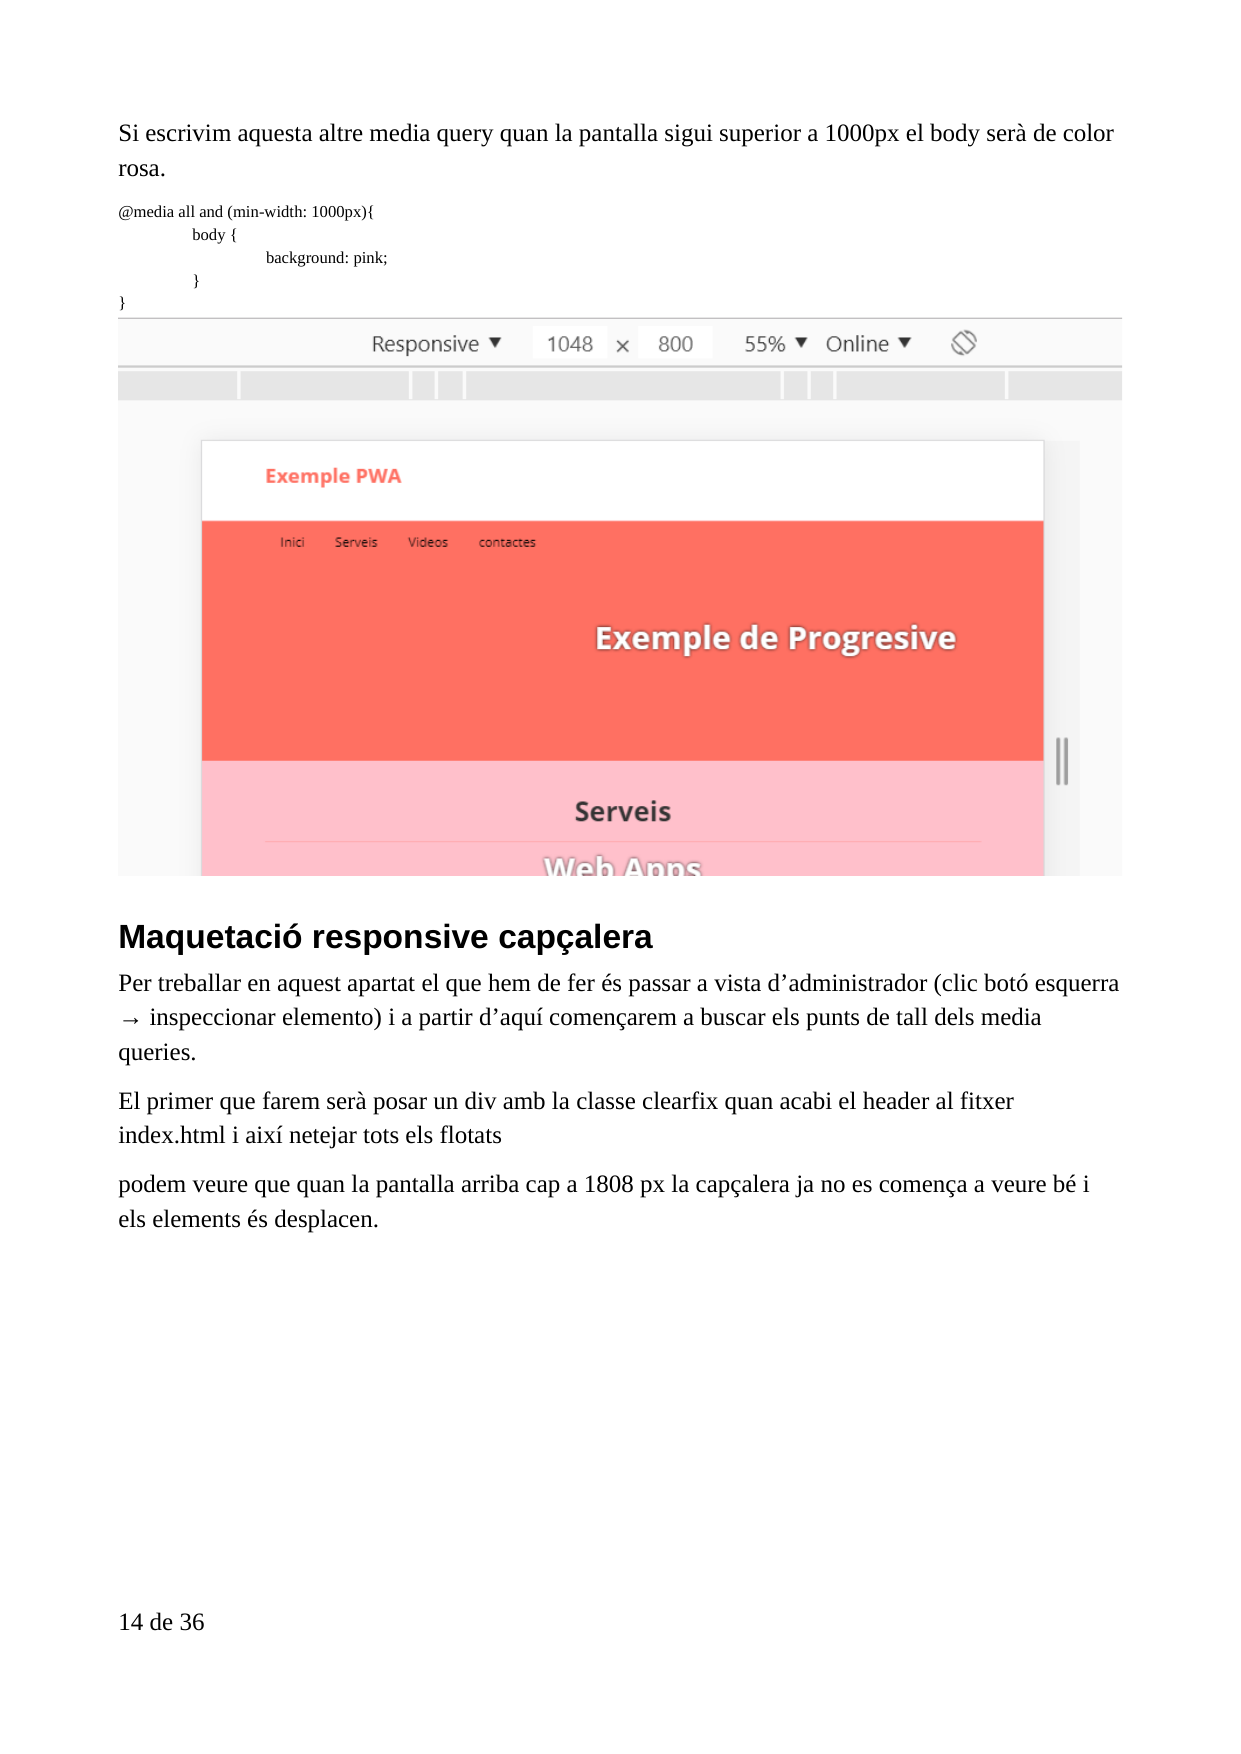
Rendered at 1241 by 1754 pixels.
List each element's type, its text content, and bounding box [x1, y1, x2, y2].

text Si escrivim aquesta altre media query quan la pantalla sigui superior a 1000px el body serà de color rosa. [118, 118, 1122, 181]
text } [118, 293, 1122, 312]
text @media all and (min-width: 1000px){ [118, 202, 1122, 221]
text El primer que farem serà posar un div amb la classe clearfix quan acabi el header al fitxer index.html i així netejar tots els flotats [118, 1086, 1122, 1149]
subtitle Maquetació responsive capçalera [118, 917, 1122, 955]
text podem veure que quan la pantalla arriba cap a 1808 px la capçalera ja no es comença a veure bé i els elements és desplacen. [118, 1169, 1122, 1232]
text Per treballar en aquest apartat el que hem de fer és passar a vista d’administrador (clic botó esquerra → inspeccionar elemento) i a partir d’aquí començarem a buscar els punts de tall dels media queries. [118, 968, 1122, 1065]
text background: pink; [118, 247, 1122, 267]
picture [118, 316, 1123, 876]
text body { [118, 224, 1122, 244]
text } [118, 270, 1122, 289]
